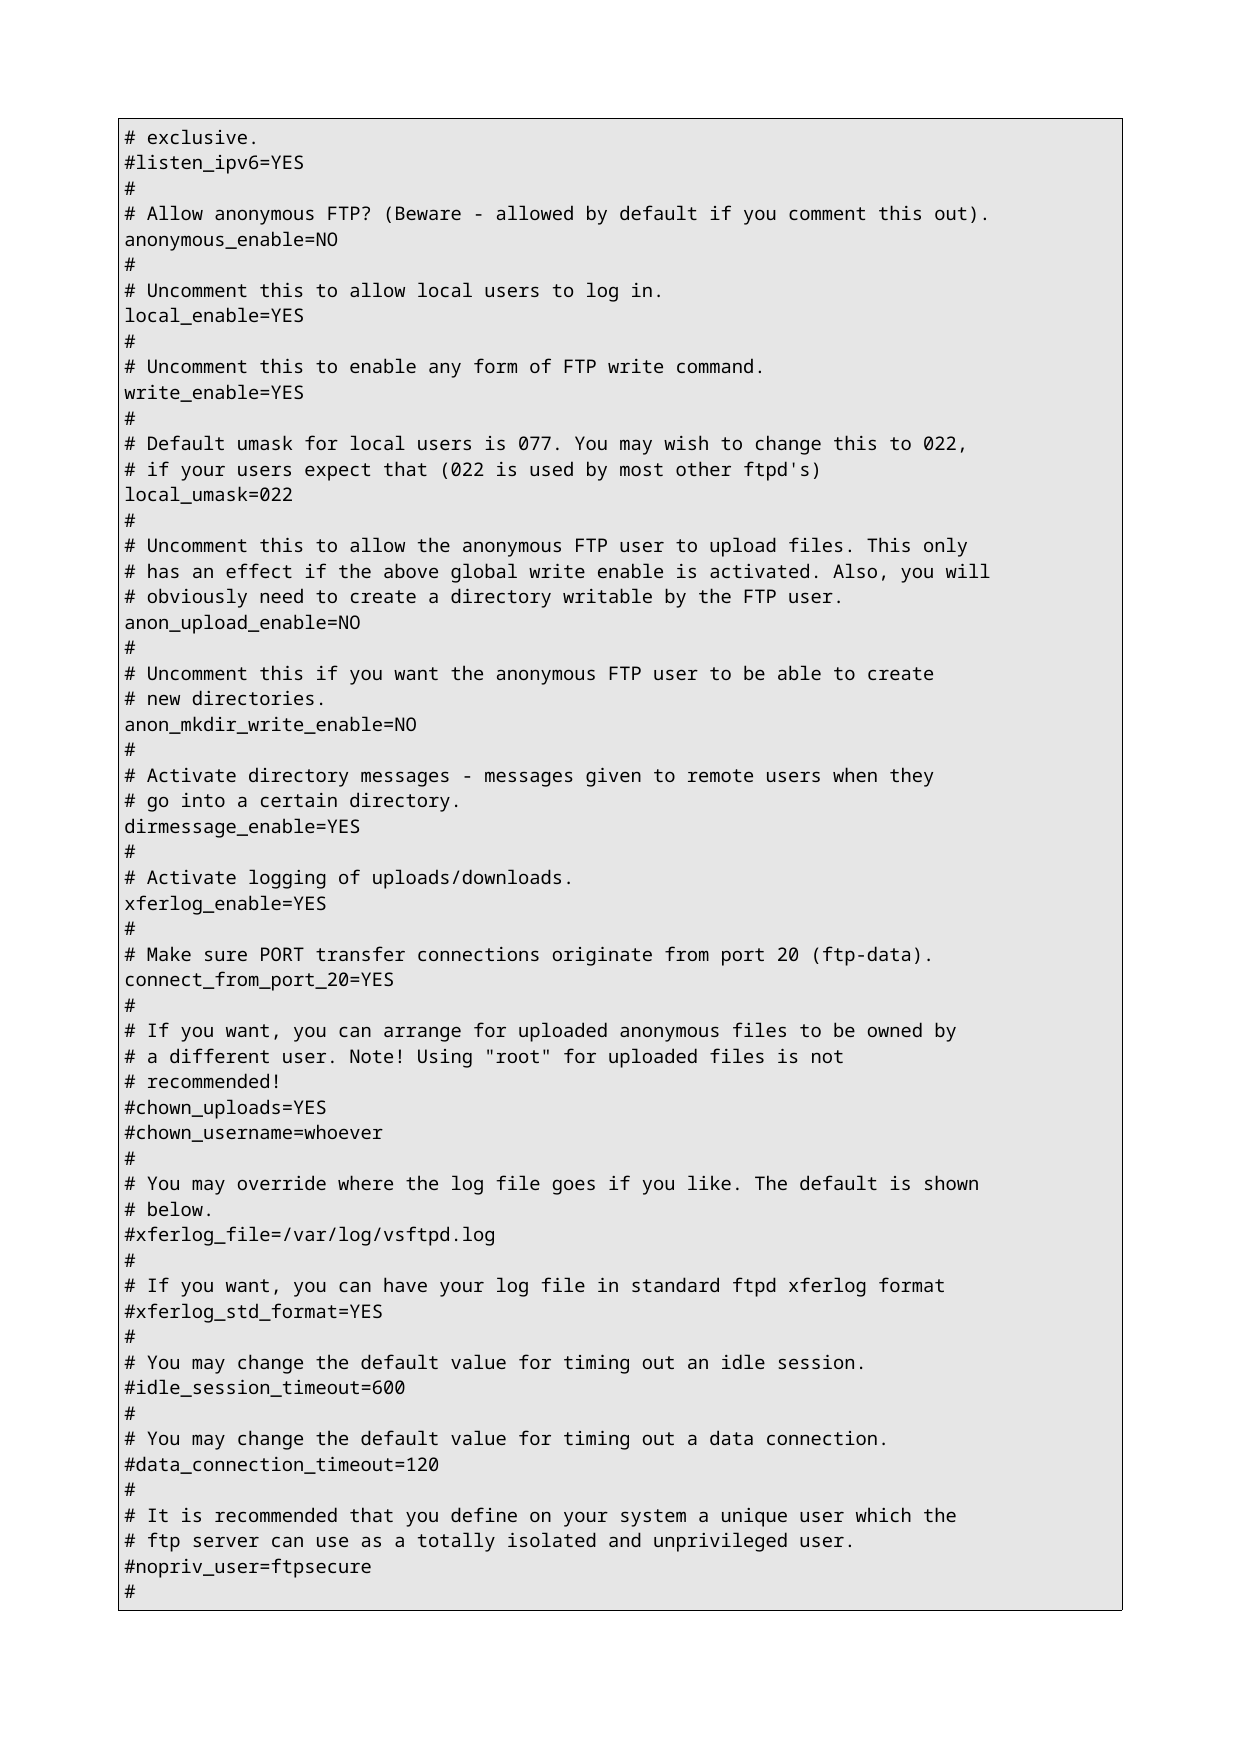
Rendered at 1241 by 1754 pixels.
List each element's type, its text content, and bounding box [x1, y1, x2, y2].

text write_enable=YES [119, 373, 1122, 399]
text #idle_session_timeout=600 [119, 1369, 1122, 1394]
text # [119, 1394, 1122, 1420]
text # Default umask for local users is 077. You may wish to change this to 022, [119, 424, 1122, 450]
text # go into a certain directory. [119, 782, 1122, 807]
text # recommended! [119, 1062, 1122, 1088]
text #listen_ipv6=YES [119, 144, 1122, 169]
text #nopriv_user=ftpsecure [119, 1547, 1122, 1573]
text xferlog_enable=YES [119, 884, 1122, 909]
text # You may override where the log file goes if you like. The default is shown [119, 1164, 1122, 1190]
text local_umask=022 [119, 475, 1122, 501]
text anonymous_enable=NO [119, 220, 1122, 246]
text dirmessage_enable=YES [119, 807, 1122, 833]
text # obviously need to create a directory writable by the FTP user. [119, 577, 1122, 603]
text # Allow anonymous FTP? (Beware - allowed by default if you comment this out). [119, 195, 1122, 220]
text # ftp server can use as a totally isolated and unprivileged user. [119, 1522, 1122, 1547]
text # if your users expect that (022 is used by most other ftpd's) [119, 450, 1122, 475]
text # [119, 1241, 1122, 1267]
text # new directories. [119, 679, 1122, 705]
text # You may change the default value for timing out an idle session. [119, 1343, 1122, 1369]
text # Make sure PORT transfer connections originate from port 20 (ftp-data). [119, 935, 1122, 960]
text #data_connection_timeout=120 [119, 1445, 1122, 1471]
text # [119, 399, 1122, 424]
text # exclusive. [119, 119, 1122, 144]
text # [119, 501, 1122, 526]
text # [119, 169, 1122, 195]
text # If you want, you can have your log file in standard ftpd xferlog format [119, 1267, 1122, 1292]
text anon_mkdir_write_enable=NO [119, 705, 1122, 731]
text anon_upload_enable=NO [119, 603, 1122, 628]
text #chown_uploads=YES [119, 1088, 1122, 1113]
text # has an effect if the above global write enable is activated. Also, you will [119, 552, 1122, 577]
text # [119, 1318, 1122, 1343]
text # Activate logging of uploads/downloads. [119, 858, 1122, 884]
text # [119, 731, 1122, 756]
text # [119, 246, 1122, 271]
text connect_from_port_20=YES [119, 960, 1122, 986]
text # below. [119, 1190, 1122, 1216]
text # [119, 322, 1122, 348]
text # [119, 628, 1122, 654]
text # [119, 986, 1122, 1011]
text # Activate directory messages - messages given to remote users when they [119, 756, 1122, 782]
text # Uncomment this to enable any form of FTP write command. [119, 348, 1122, 373]
text # [119, 833, 1122, 858]
text # [119, 1139, 1122, 1164]
text # It is recommended that you define on your system a unique user which the [119, 1496, 1122, 1522]
text # If you want, you can arrange for uploaded anonymous files to be owned by [119, 1011, 1122, 1037]
text #xferlog_file=/var/log/vsftpd.log [119, 1216, 1122, 1241]
text # [119, 1471, 1122, 1496]
text # You may change the default value for timing out a data connection. [119, 1420, 1122, 1445]
text # Uncomment this to allow local users to log in. [119, 271, 1122, 297]
text #chown_username=whoever [119, 1113, 1122, 1139]
text # Uncomment this if you want the anonymous FTP user to be able to create [119, 654, 1122, 679]
text local_enable=YES [119, 297, 1122, 322]
text #xferlog_std_format=YES [119, 1292, 1122, 1318]
text # [119, 909, 1122, 935]
text # [119, 1573, 1122, 1610]
text # Uncomment this to allow the anonymous FTP user to upload files. This only [119, 526, 1122, 552]
text # a different user. Note! Using "root" for uploaded files is not [119, 1037, 1122, 1062]
